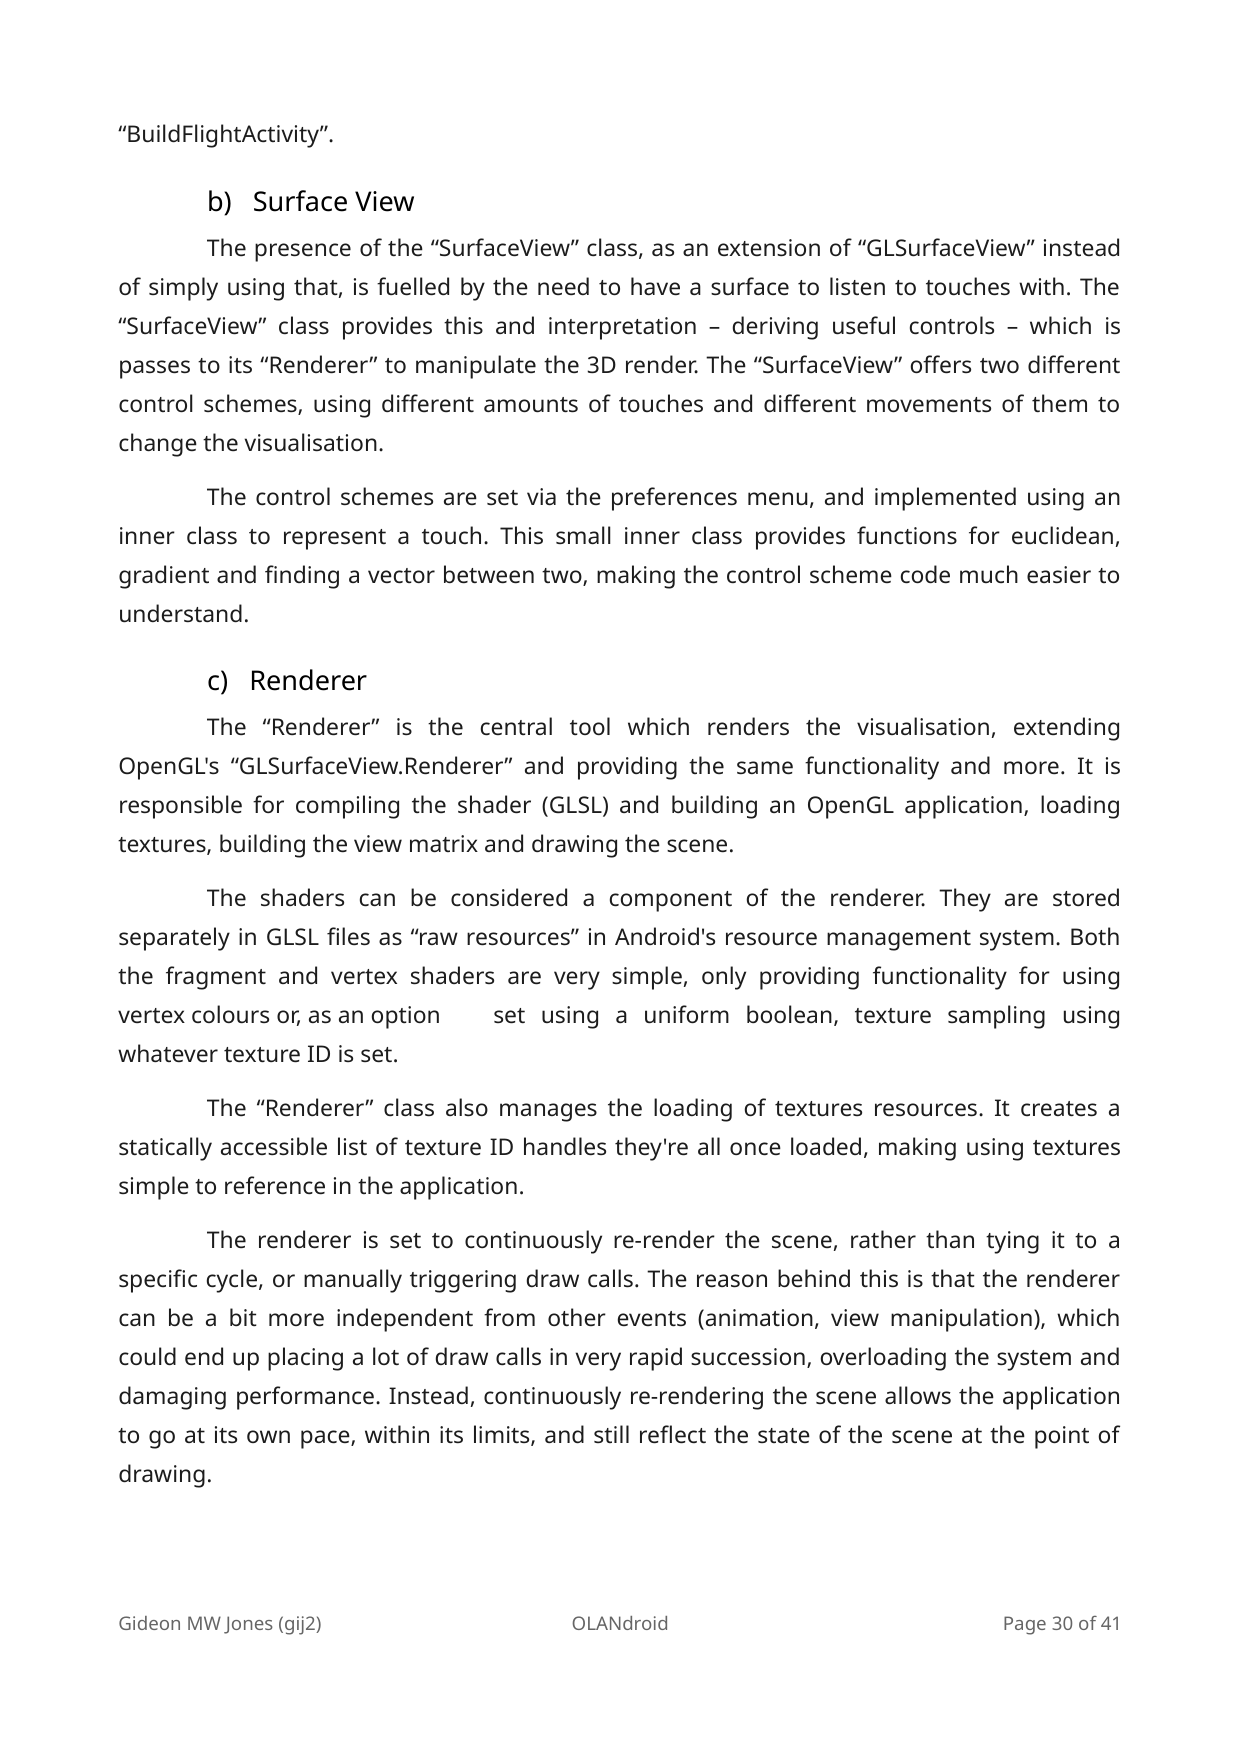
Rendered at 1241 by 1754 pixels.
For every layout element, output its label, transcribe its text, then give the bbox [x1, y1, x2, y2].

text The “Renderer” is the central tool which renders the visualisation, extending OpenGL's “GLSurfaceView.Renderer” and providing the same functionality and more. It is responsible for compiling the shader (GLSL) and building an OpenGL application, loading textures, building the view matrix and drawing the scene. [118, 711, 1122, 859]
text “BuildFlightActivity”. [118, 118, 1122, 149]
text The renderer is set to continuously re-render the scene, rather than tying it to a specific cycle, or manually triggering draw calls. The reason behind this is that the renderer can be a bit more independent from other events (animation, view manipulation), which could end up placing a lot of draw calls in very rapid succession, overloading the system and damaging performance. Instead, continuously re-rendering the scene allows the application to go at its own pace, within its limits, and still reflect the state of the scene at the point of drawing. [118, 1224, 1122, 1489]
text The “Renderer” class also manages the loading of textures resources. It creates a statically accessible list of texture ID handles they're all once loaded, making using textures simple to reference in the application. [118, 1092, 1122, 1201]
text The shaders can be considered a component of the renderer. They are stored separately in GLSL files as “raw resources” in Android's resource management system. Both the fragment and vertex shaders are very simple, only providing functionality for using vertex colours or, as an option set using a uniform boolean, texture sampling using whatever texture ID is set. [118, 882, 1122, 1069]
subtitle Surface View [207, 182, 1122, 219]
subtitle Renderer [207, 662, 1122, 699]
text The control schemes are set via the preferences menu, and implemented using an inner class to represent a touch. This small inner class provides functions for euclidean, gradient and finding a vector between two, making the control scheme code much easier to understand. [118, 481, 1122, 629]
text The presence of the “SurfaceView” class, as an extension of “GLSurfaceView” instead of simply using that, is fuelled by the need to have a surface to listen to touches with. The “SurfaceView” class provides this and interpretation – deriving useful controls – which is passes to its “Renderer” to manipulate the 3D render. The “SurfaceView” offers two different control schemes, using different amounts of touches and different movements of them to change the visualisation. [118, 232, 1122, 458]
